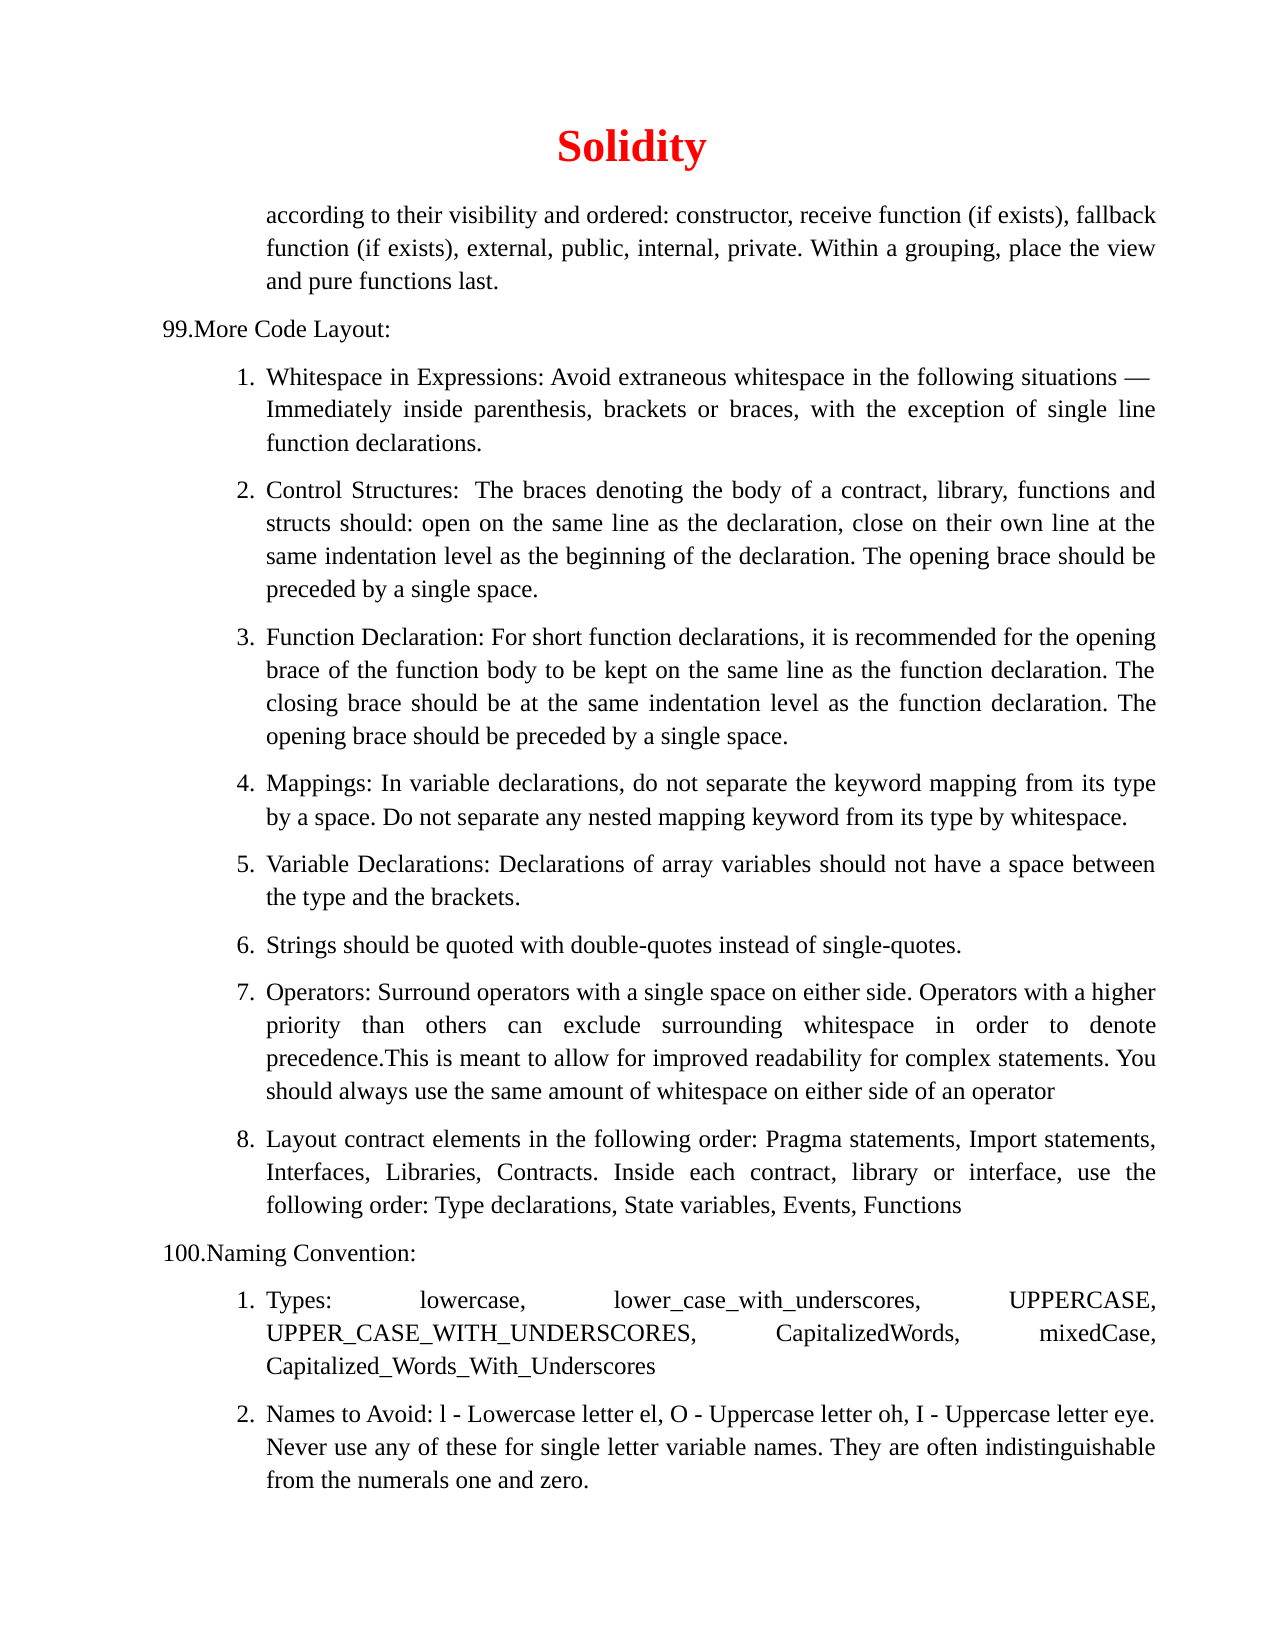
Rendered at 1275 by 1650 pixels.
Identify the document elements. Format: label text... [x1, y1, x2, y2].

list according to their visibility and ordered: constructor, receive function (if exists), fallback function (if exists), external, public, internal, private. Within a grouping, place the view and pure functions last. [236, 200, 1157, 295]
list Names to Avoid: l - Lowercase letter el, O - Uppercase letter oh, I - Uppercase letter eye. Never use any of these for single letter variable names. They are often indistinguishable from the numerals one and zero. [236, 1399, 1157, 1494]
list Operators: Surround operators with a single space on either side. Operators with a higher priority than others can exclude surrounding whitespace in order to denote precedence.This is meant to allow for improved readability for complex statements. You should always use the same amount of whitespace on either side of an operator [236, 977, 1157, 1105]
list Whitespace in Expressions: Avoid extraneous whitespace in the following situations — Immediately inside parenthesis, brackets or braces, with the exception of single line function declarations. [236, 362, 1157, 456]
list Types: lowercase, lower_case_with_underscores, UPPERCASE, UPPER_CASE_WITH_UNDERSCORES, CapitalizedWords, mixedCase, Capitalized_Words_With_Underscores [236, 1285, 1157, 1380]
list Layout contract elements in the following order: Pragma statements, Import statements, Interfaces, Libraries, Contracts. Inside each contract, library or interface, use the following order: Type declarations, State variables, Events, Functions [236, 1124, 1157, 1219]
list Strings should be quoted with double-quotes instead of single-quotes. [236, 930, 1157, 958]
list Control Structures: The braces denoting the body of a contract, library, functions and structs should: open on the same line as the declaration, close on their own line at the same indentation level as the beginning of the declaration. The opening brace should be preceded by a single space. [236, 475, 1157, 603]
list Function Declaration: For short function declarations, it is recommended for the opening brace of the function body to be kept on the same line as the function declaration. The closing brace should be at the same indentation level as the function declaration. The opening brace should be preceded by a single space. [236, 622, 1157, 750]
list Naming Convention: [162, 1238, 1157, 1266]
list More Code Layout: [162, 314, 1157, 343]
list Mappings: In variable declarations, do not separate the keyword mapping from its type by a space. Do not separate any nested mapping keyword from its type by whitespace. [236, 768, 1157, 830]
list Variable Declarations: Declarations of array variables should not have a space between the type and the brackets. [236, 849, 1157, 911]
